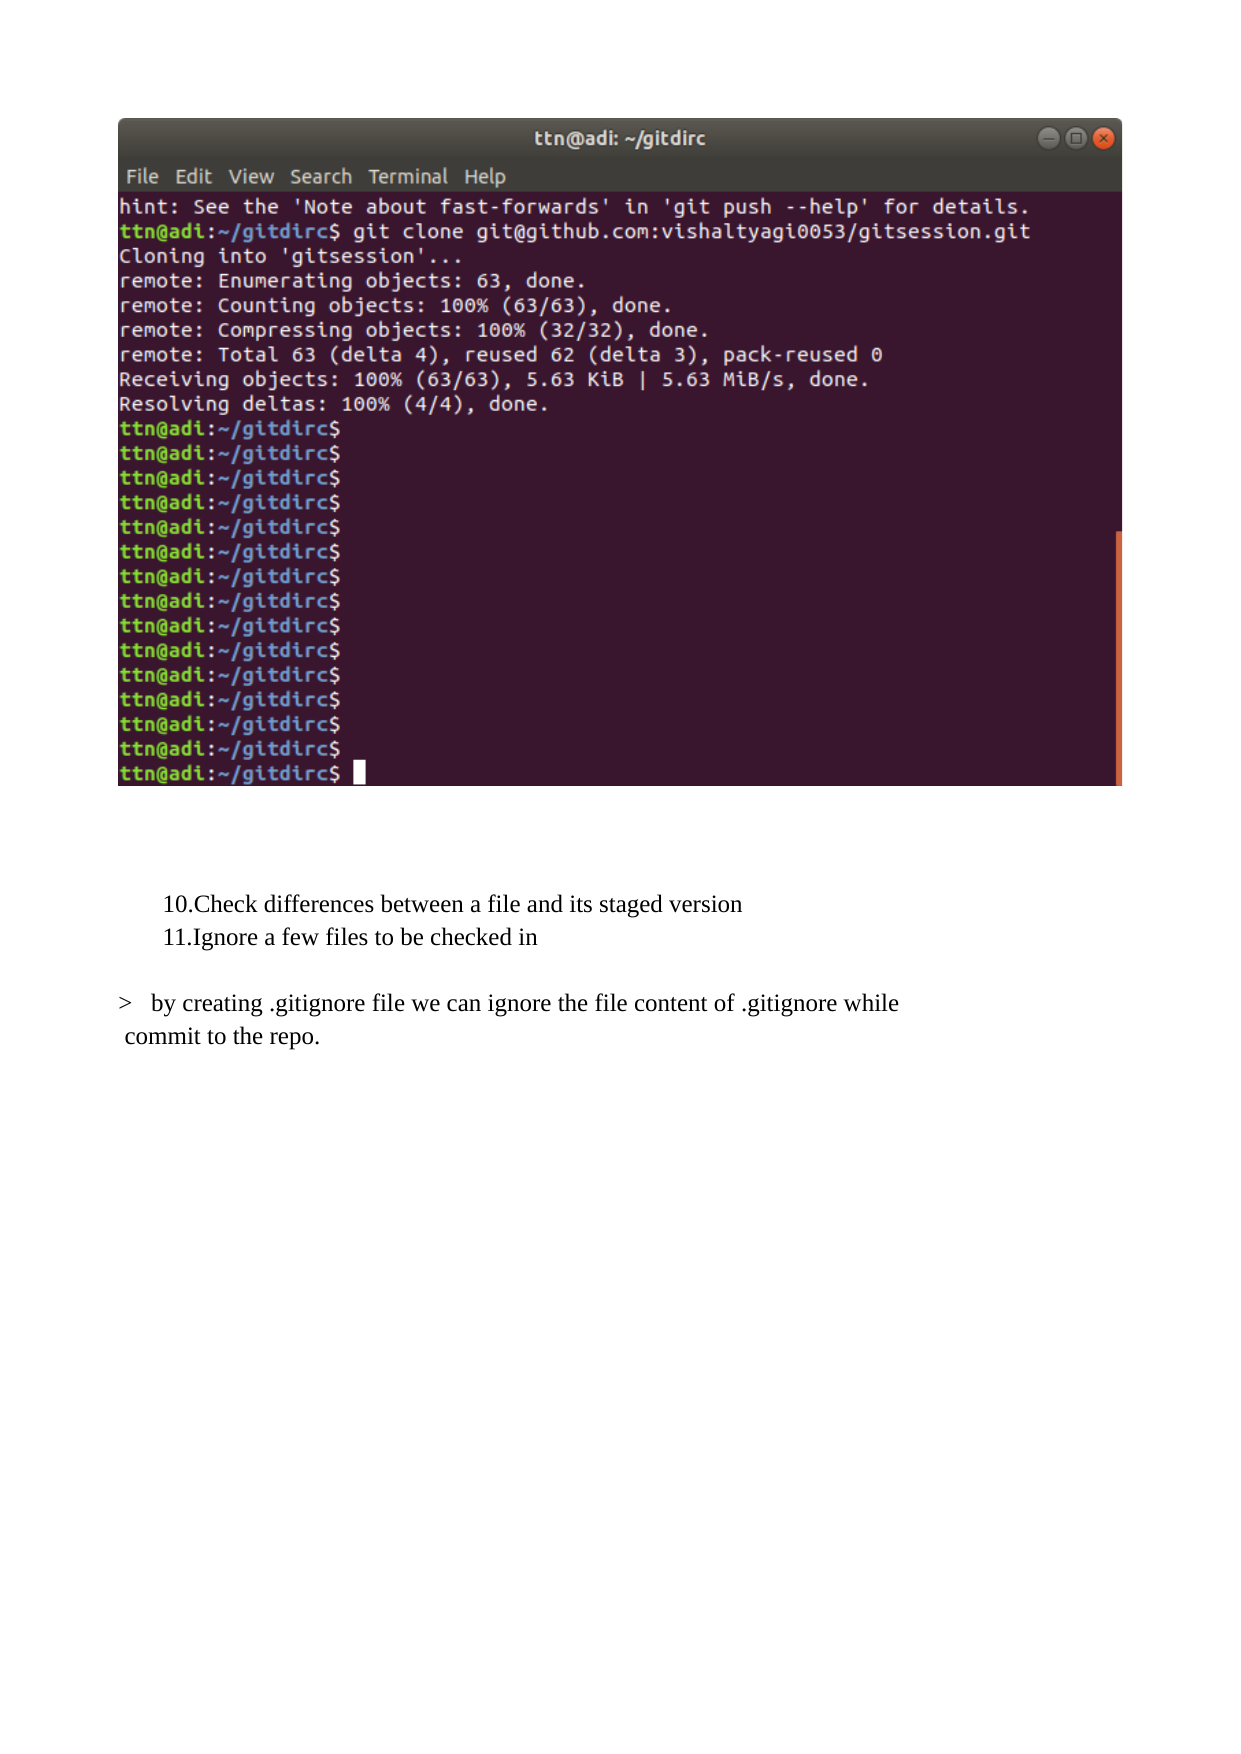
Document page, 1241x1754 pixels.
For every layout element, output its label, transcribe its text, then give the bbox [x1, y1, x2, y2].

text commit to the repo. [118, 1021, 1122, 1050]
list Ignore a few files to be checked in [162, 922, 1122, 951]
picture [118, 118, 1123, 786]
text > by creating .gitignore file we can ignore the file content of .gitignore while [118, 988, 1122, 1017]
list Check differences between a file and its staged version [162, 889, 1122, 918]
